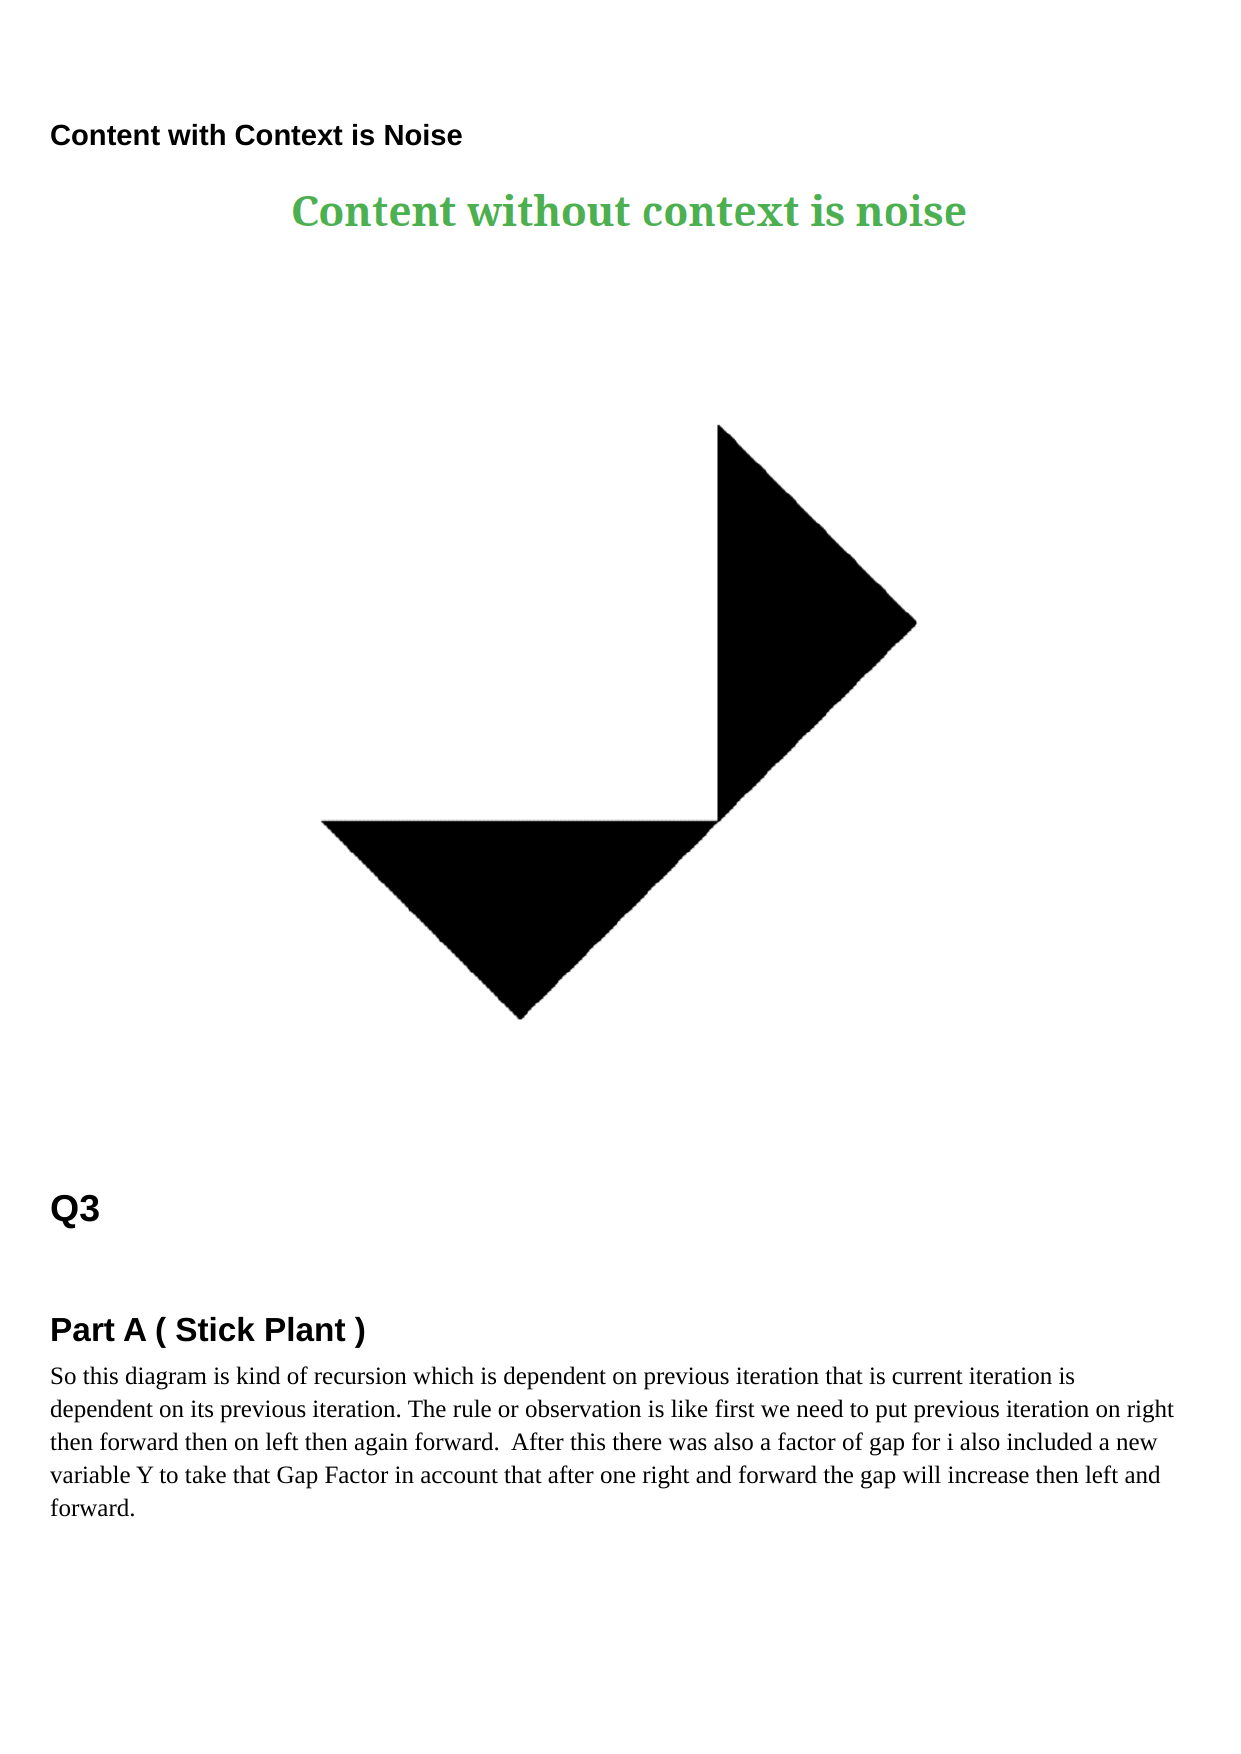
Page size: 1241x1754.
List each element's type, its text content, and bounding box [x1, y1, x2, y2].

picture [50, 164, 1185, 1062]
subtitle Q3 [50, 1186, 1184, 1229]
subtitle Content with Context is Noise [50, 118, 1184, 152]
text So this diagram is kind of recursion which is dependent on previous iteration that is current iteration is dependent on its previous iteration. The rule or observation is like first we need to put previous iteration on right then forward then on left then again forward. After this there was also a factor of gap for i also included a new variable Y to take that Gap Factor in account that after one right and forward the gap will increase then left and forward. [50, 1361, 1184, 1522]
subtitle Part A ( Stick Plant ) [50, 1310, 1184, 1348]
